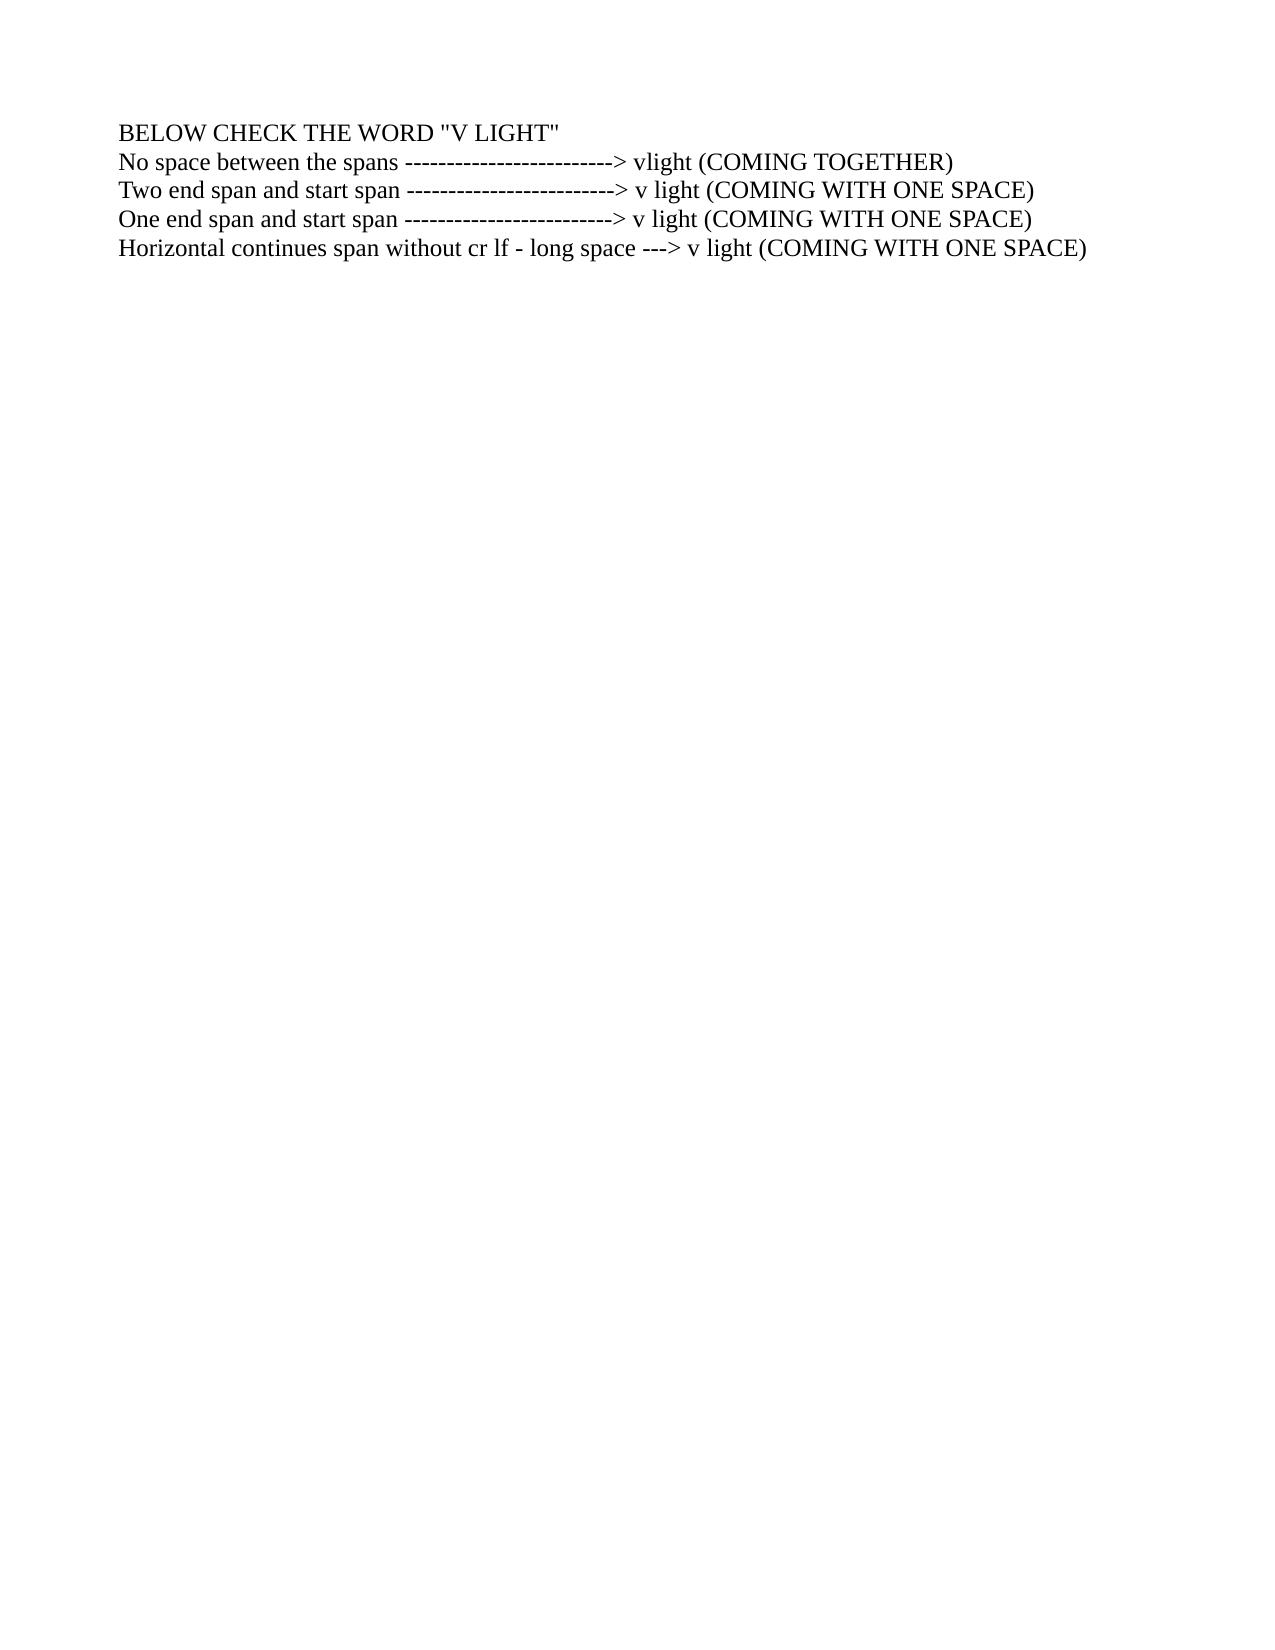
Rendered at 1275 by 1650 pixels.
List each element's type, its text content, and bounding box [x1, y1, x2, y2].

text BELOW CHECK THE WORD "V LIGHT" [118, 118, 1157, 147]
text No space between the spans -------------------------> vlight (COMING TOGETHER) [118, 147, 1157, 176]
text One end span and start span -------------------------> v light (COMING WITH ONE SPACE) [118, 204, 1157, 233]
text Horizontal continues span without cr lf - long space ---> v light (COMING WITH ONE SPACE) [118, 233, 1157, 262]
text Two end span and start span -------------------------> v light (COMING WITH ONE SPACE) [118, 176, 1157, 204]
